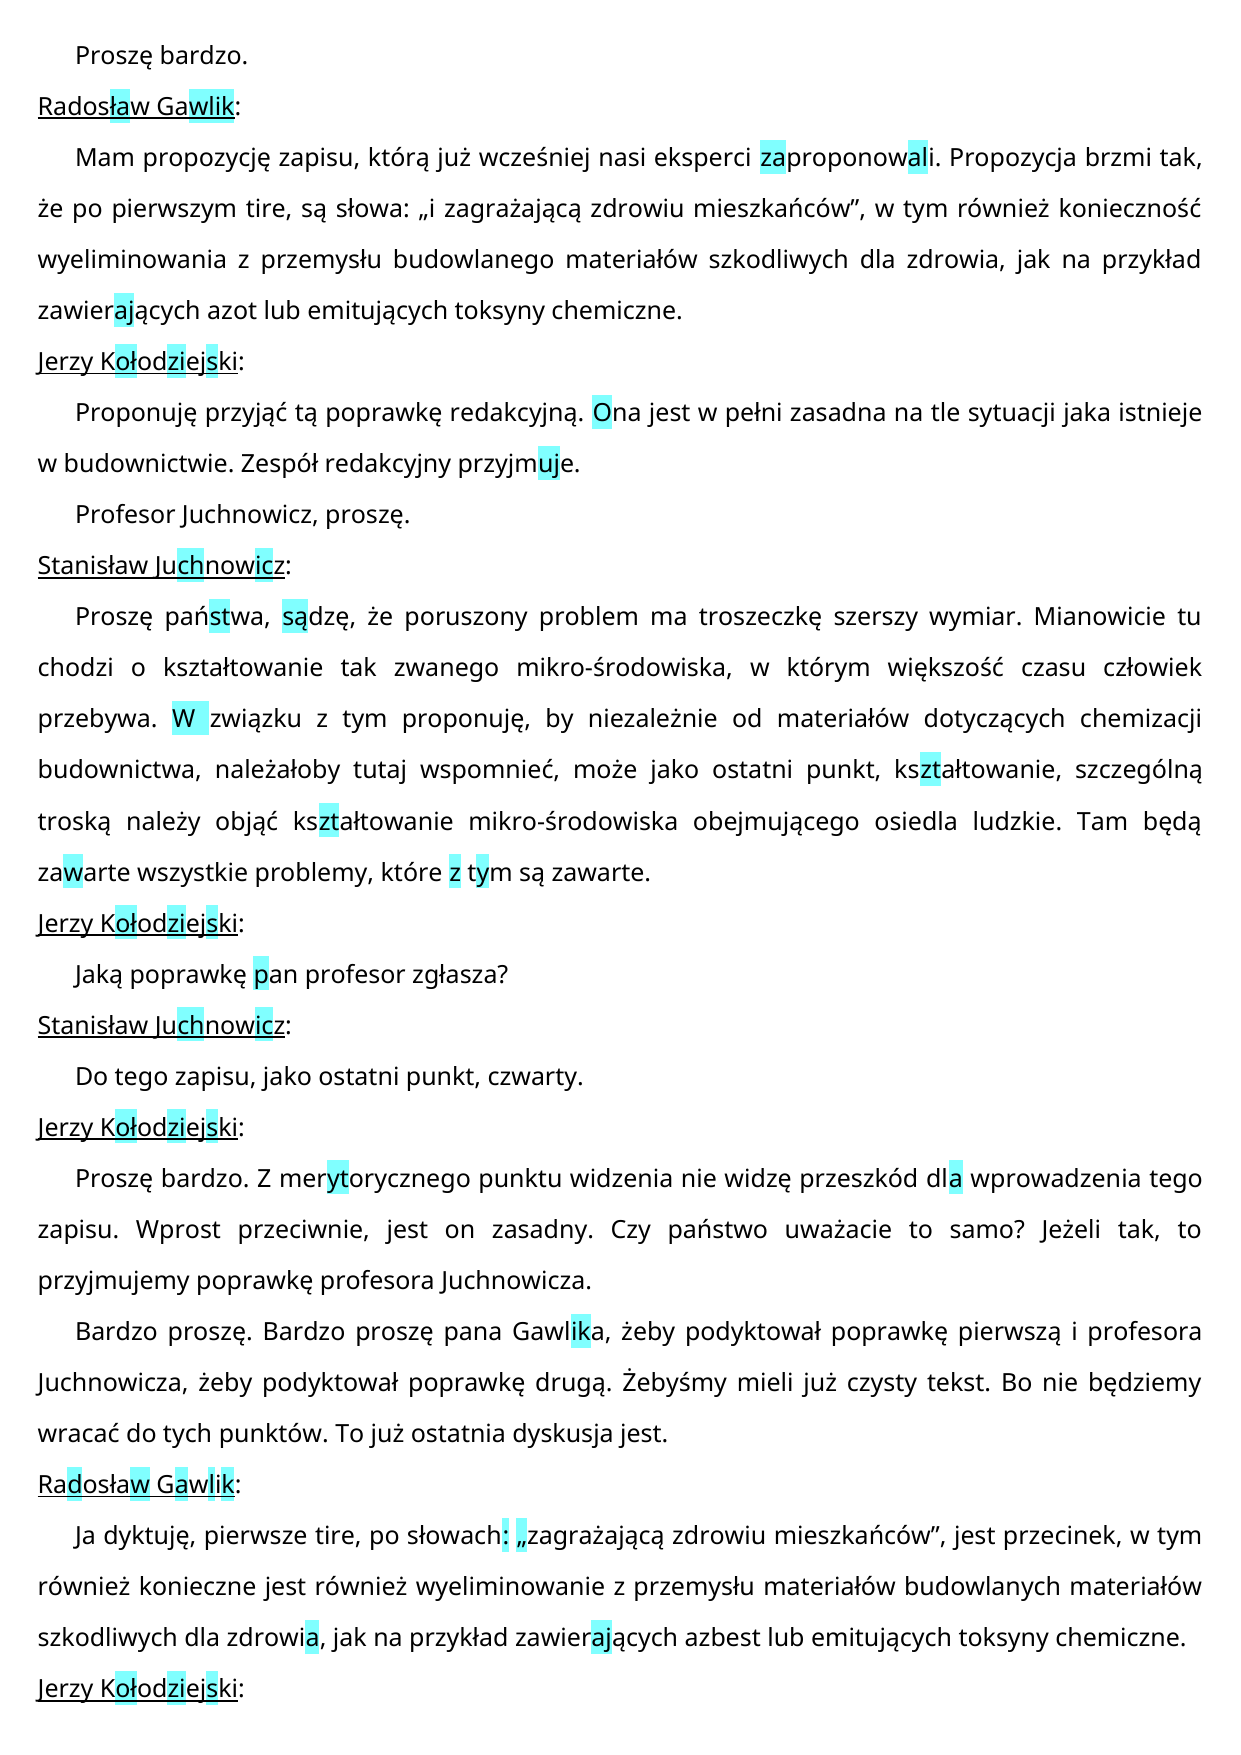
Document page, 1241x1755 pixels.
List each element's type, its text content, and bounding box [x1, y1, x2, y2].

text Jaką poprawkę pan profesor zgłasza? [37, 956, 1203, 990]
text Proszę bardzo. [37, 37, 1203, 72]
text Radosław Gawlik: [37, 1467, 1203, 1501]
text Radosław Gawlik: [37, 88, 1203, 123]
text Bardzo proszę. Bardzo proszę pana Gawlika, żeby podyktował poprawkę pierwszą i profesora Juchnowicza, żeby podyktował poprawkę drugą. Żebyśmy mieli już czysty tekst. Bo nie będziemy wracać do tych punktów. To już ostatnia dyskusja jest. [37, 1313, 1203, 1450]
text Proszę państwa, sądzę, że poruszony problem ma troszeczkę szerszy wymiar. Mianowicie tu chodzi o kształtowanie tak zwanego mikro-środowiska, w którym większość czasu człowiek przebywa. W związku z tym proponuję, by niezależnie od materiałów dotyczących chemizacji budownictwa, należałoby tutaj wspomnieć, może jako ostatni punkt, kształtowanie, szczególną troską należy objąć kształtowanie mikro-środowiska obejmującego osiedla ludzkie. Tam będą zawarte wszystkie problemy, które z tym są zawarte. [37, 599, 1203, 888]
text Jerzy Kołodziejski: [37, 905, 1203, 939]
text Jerzy Kołodziejski: [37, 1109, 1203, 1143]
text Ja dyktuję, pierwsze tire, po słowach: „zagrażającą zdrowiu mieszkańców”, jest przecinek, w tym również konieczne jest również wyeliminowanie z przemysłu materiałów budowlanych materiałów szkodliwych dla zdrowia, jak na przykład zawierających azbest lub emitujących toksyny chemiczne. [37, 1518, 1203, 1654]
text Profesor Juchnowicz, proszę. [37, 497, 1203, 531]
text Jerzy Kołodziejski: [37, 1671, 1203, 1705]
text Stanisław Juchnowicz: [37, 548, 1203, 582]
text Proszę bardzo. Z merytorycznego punktu widzenia nie widzę przeszkód dla wprowadzenia tego zapisu. Wprost przeciwnie, jest on zasadny. Czy państwo uważacie to samo? Jeżeli tak, to przyjmujemy poprawkę profesora Juchnowicza. [37, 1160, 1203, 1297]
text Stanisław Juchnowicz: [37, 1007, 1203, 1041]
text Jerzy Kołodziejski: [37, 344, 1203, 378]
text Mam propozycję zapisu, którą już wcześniej nasi eksperci zaproponowali. Propozycja brzmi tak, że po pierwszym tire, są słowa: „i zagrażającą zdrowiu mieszkańców”, w tym również konieczność wyeliminowania z przemysłu budowlanego materiałów szkodliwych dla zdrowia, jak na przykład zawierających azot lub emitujących toksyny chemiczne. [37, 139, 1203, 327]
text Proponuję przyjąć tą poprawkę redakcyjną. Ona jest w pełni zasadna na tle sytuacji jaka istnieje w budownictwie. Zespół redakcyjny przyjmuje. [37, 395, 1203, 480]
text Do tego zapisu, jako ostatni punkt, czwarty. [37, 1058, 1203, 1092]
